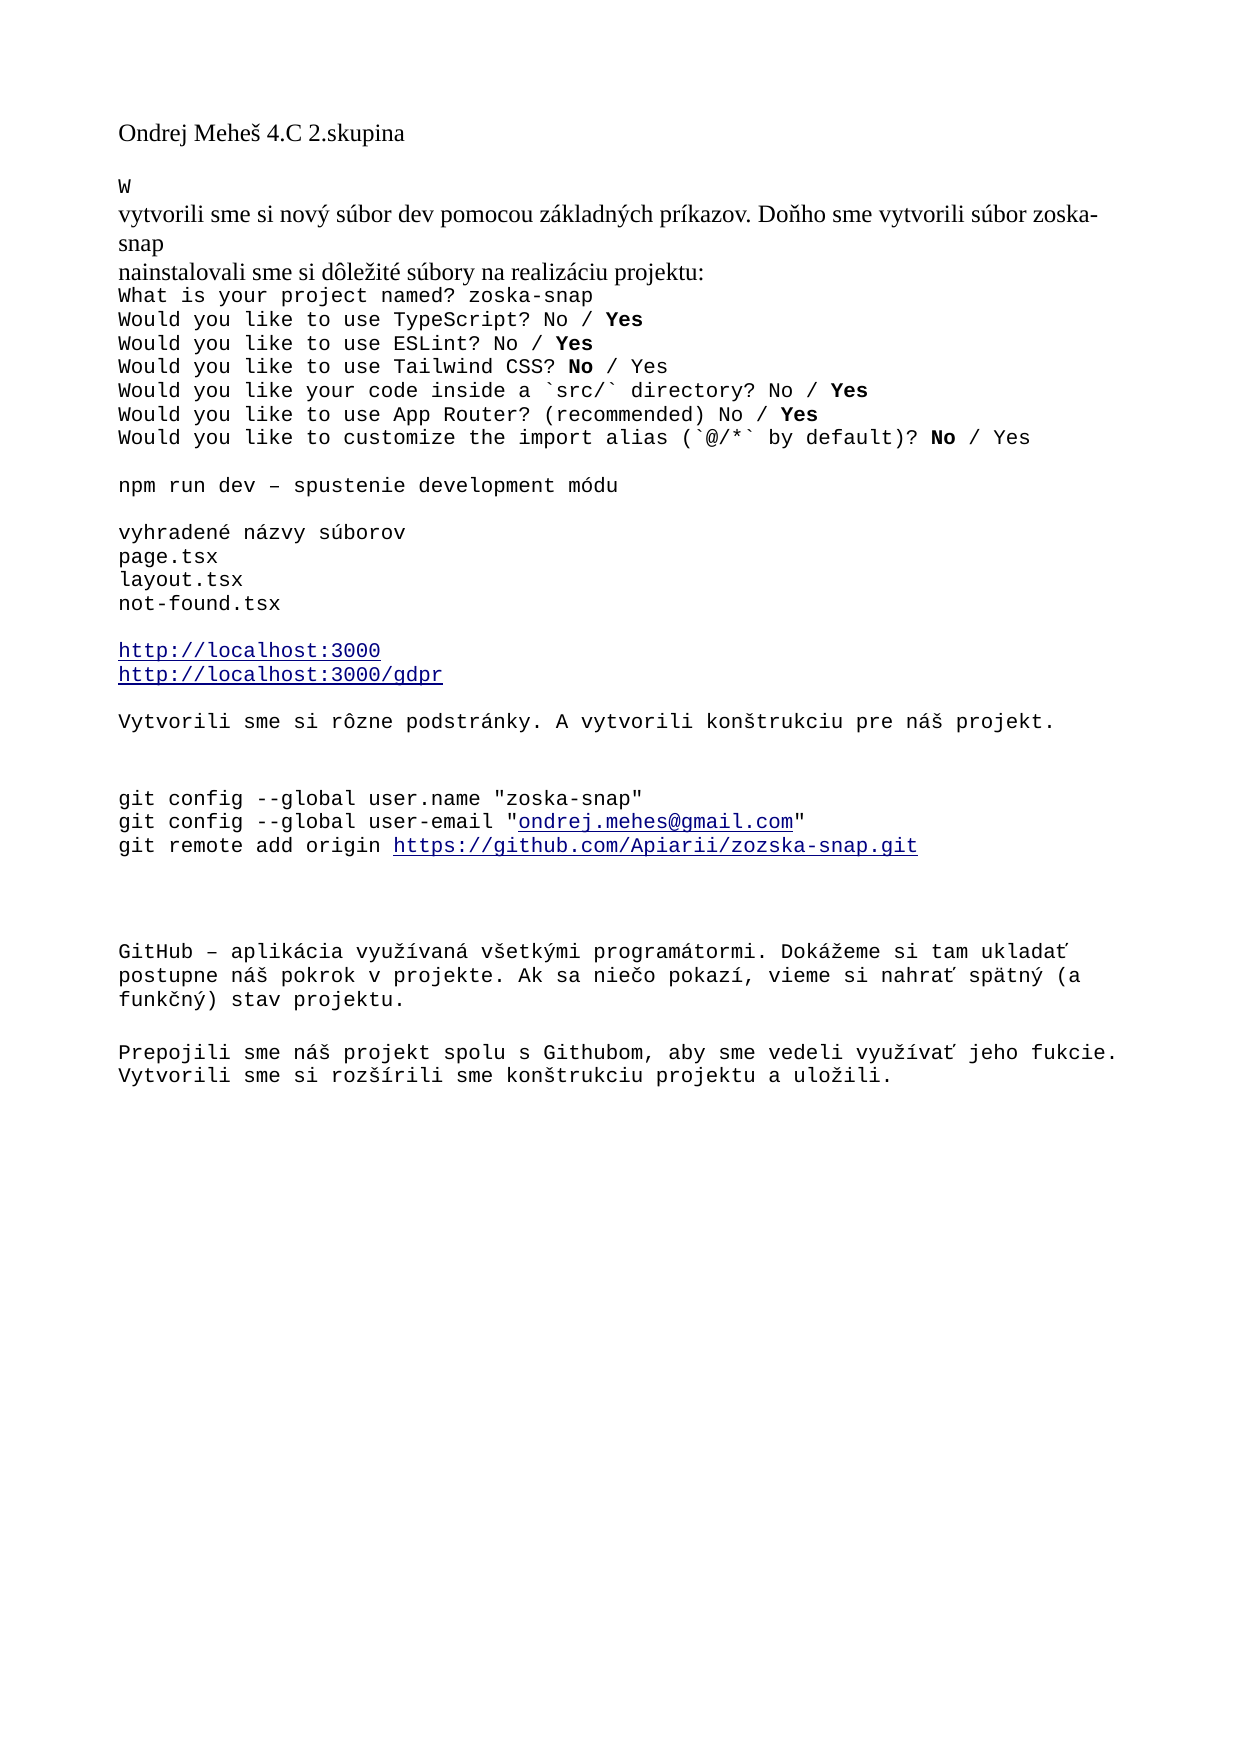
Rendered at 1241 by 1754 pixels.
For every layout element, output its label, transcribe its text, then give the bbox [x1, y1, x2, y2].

text not-found.tsx [118, 593, 1122, 617]
text Vytvorili sme si rôzne podstránky. A vytvorili konštrukciu pre náš projekt. [118, 711, 1122, 735]
text page.tsx [118, 546, 1122, 569]
text nainstalovali sme si dôležité súbory na realizáciu projektu: [118, 257, 1122, 286]
text git config --global user.name "zoska-snap" git config --global user-email "ondrej.mehes@gmail.com" git remote add origin https://github.com/Apiarii/zozska-snap.git [118, 788, 1122, 859]
text Would you like your code inside a `src/` directory? No / Yes [118, 380, 1122, 404]
text Would you like to use Tailwind CSS? No / Yes [118, 356, 1122, 380]
text Ondrej Meheš 4.C 2.skupina [118, 118, 1122, 147]
text Would you like to use App Router? (recommended) No / Yes [118, 404, 1122, 427]
text What is your project named? zoska-snap [118, 286, 1122, 309]
text GitHub – aplikácia využívaná všetkými programátormi. Dokážeme si tam ukladať postupne náš pokrok v projekte. Ak sa niečo pokazí, vieme si nahrať spätný (a funkčný) stav projektu. [118, 941, 1122, 1012]
text layout.tsx [118, 569, 1122, 593]
text http://localhost:3000 [118, 640, 1122, 664]
text Would you like to customize the import alias (`@/*` by default)? No / Yes [118, 427, 1122, 451]
text Would you like to use ESLint? No / Yes [118, 333, 1122, 356]
text vyhradené názvy súborov [118, 522, 1122, 546]
text Would you like to use TypeScript? No / Yes [118, 309, 1122, 333]
text W [118, 176, 1122, 199]
text Prepojili sme náš projekt spolu s Githubom, aby sme vedeli využívať jeho fukcie. Vytvorili sme si rozšírili sme konštrukciu projektu a uložili. [118, 1042, 1122, 1089]
text http://localhost:3000/gdpr [118, 664, 1122, 687]
text npm run dev – spustenie development módu [118, 475, 1122, 498]
text vytvorili sme si nový súbor dev pomocou základných príkazov. Doňho sme vytvorili súbor zoska-snap [118, 199, 1122, 257]
